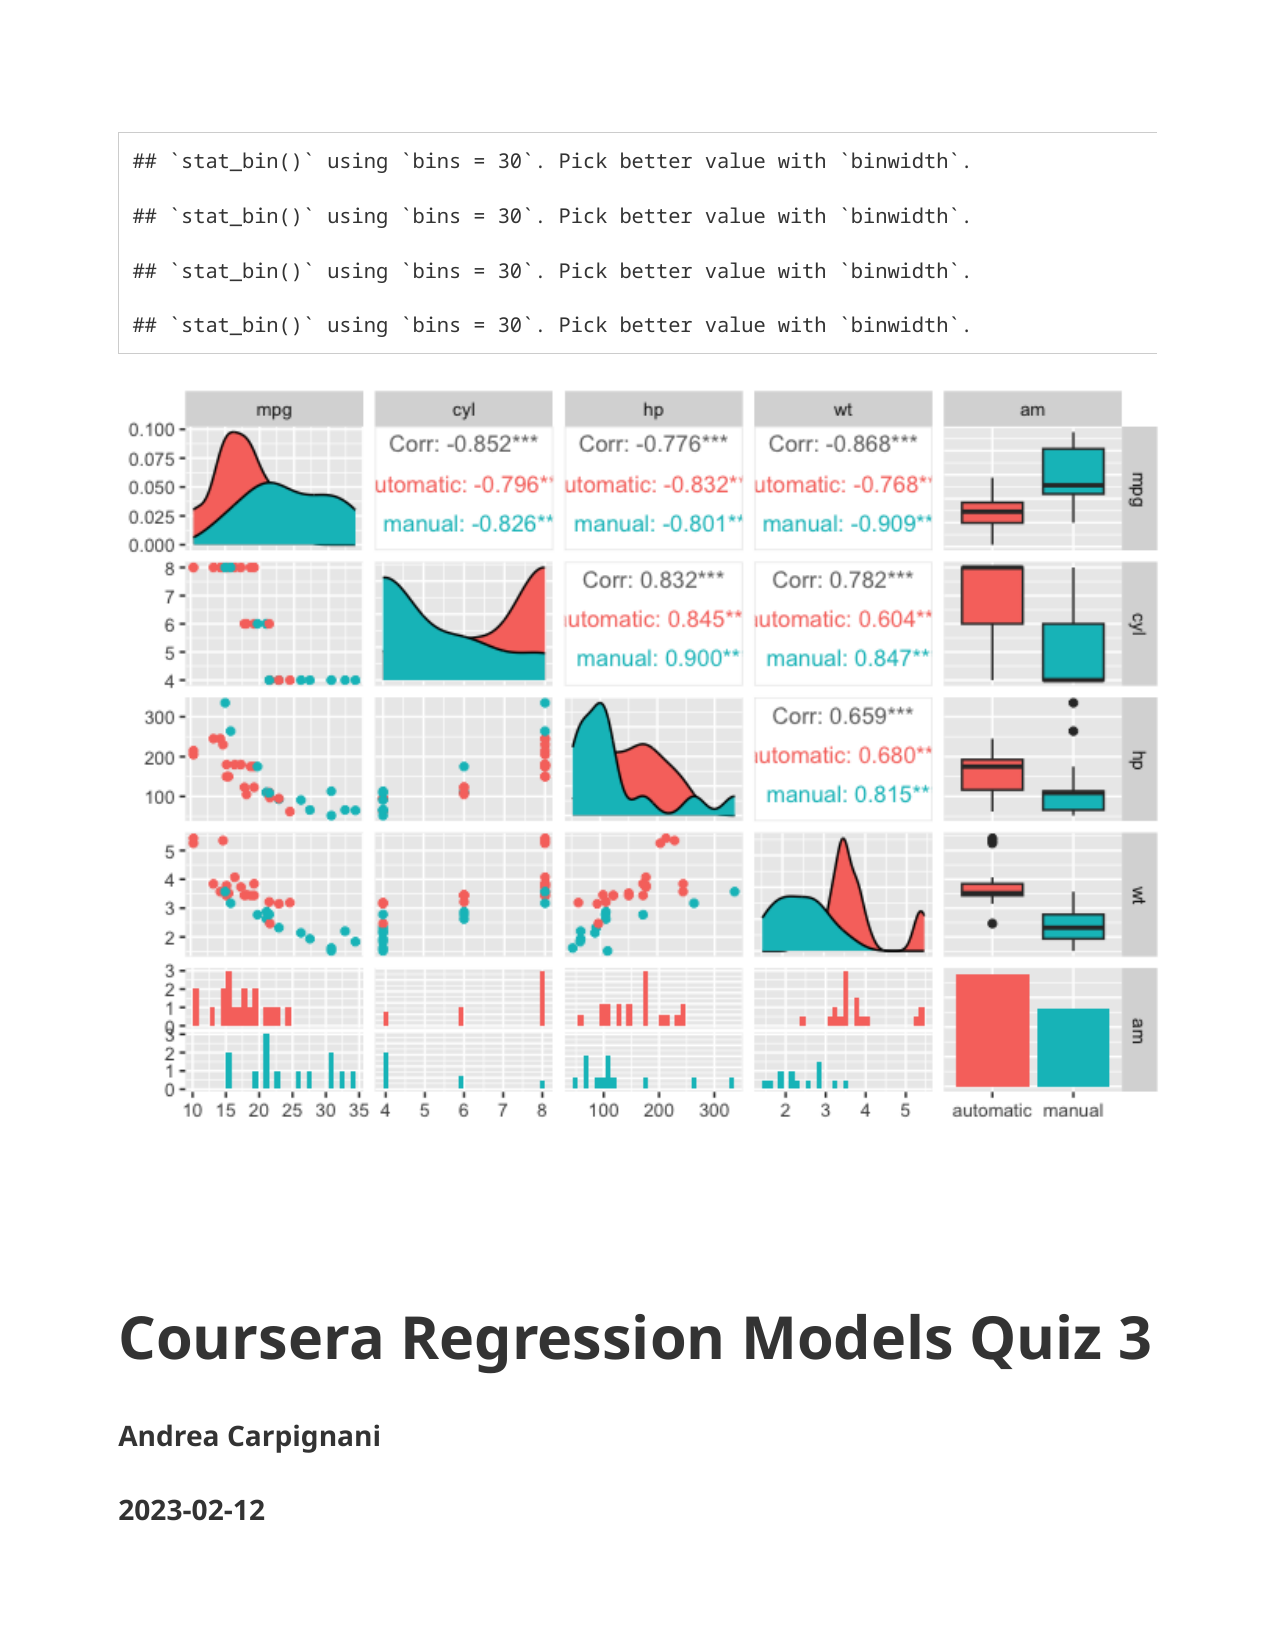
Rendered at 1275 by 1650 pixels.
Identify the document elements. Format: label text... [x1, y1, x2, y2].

text ## `stat_bin()` using `bins = 30`. Pick better value with `binwidth`. [119, 297, 1157, 353]
subtitle 2023-02-12 [118, 1490, 1157, 1528]
text ## `stat_bin()` using `bins = 30`. Pick better value with `binwidth`. [119, 242, 1157, 284]
text ## `stat_bin()` using `bins = 30`. Pick better value with `binwidth`. [119, 133, 1157, 174]
subtitle Andrea Carpignani [118, 1416, 1157, 1455]
subtitle Coursera Regression Models Quiz 3 [118, 1296, 1157, 1377]
text ## `stat_bin()` using `bins = 30`. Pick better value with `binwidth`. [119, 187, 1157, 229]
picture [118, 380, 1169, 1131]
